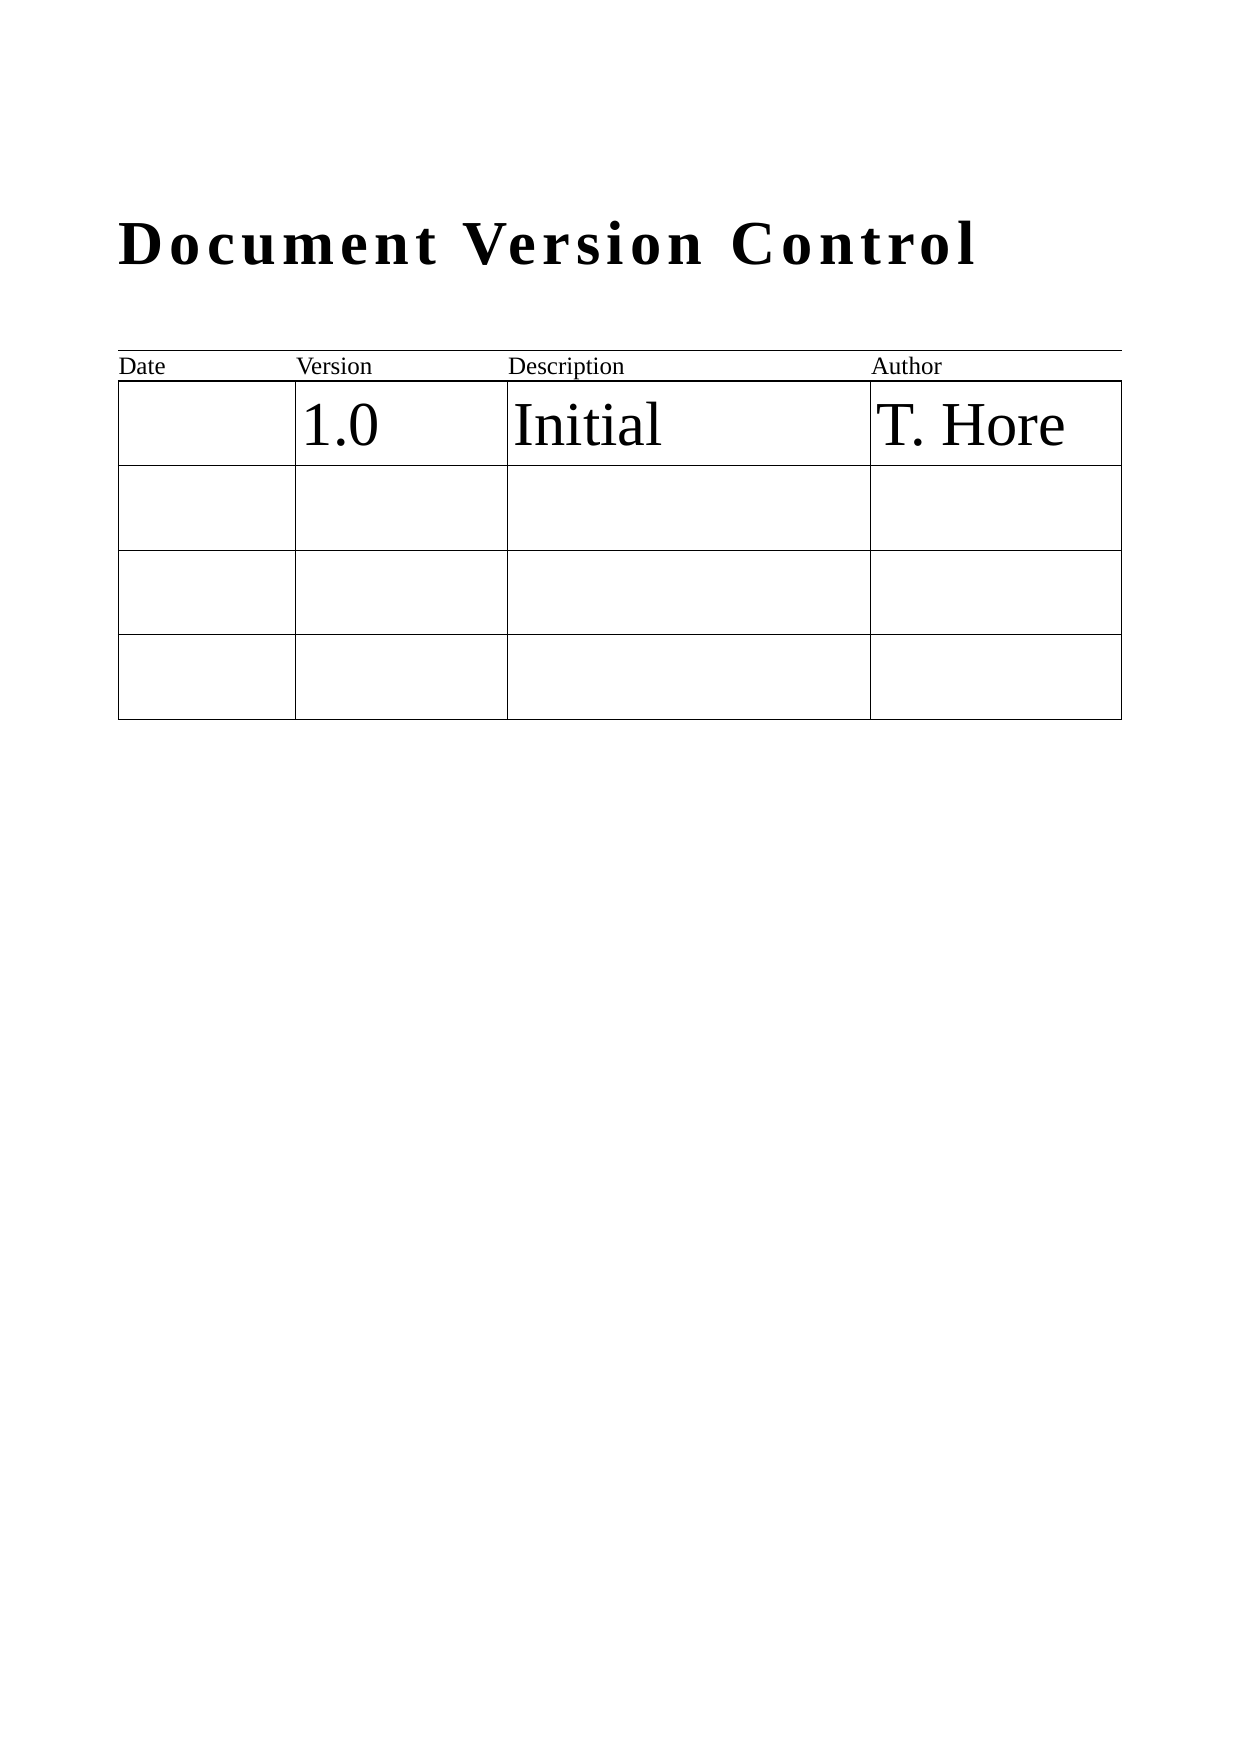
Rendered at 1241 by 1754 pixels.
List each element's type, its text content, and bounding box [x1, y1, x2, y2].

table_cell [119, 466, 295, 549]
table_cell [871, 466, 1121, 549]
table_header Description [508, 351, 871, 380]
table_cell 1.0 [296, 382, 507, 465]
table_cell [119, 551, 295, 634]
text Document Version Control [118, 206, 1122, 278]
table_cell [119, 635, 295, 718]
table_cell T. Hore [871, 382, 1121, 465]
table_header Version [296, 351, 508, 380]
table_cell [296, 466, 507, 549]
table_header Author [871, 351, 1122, 380]
table_cell [871, 551, 1121, 634]
table_cell [871, 635, 1121, 718]
table_cell [296, 635, 507, 718]
table_cell [508, 466, 870, 549]
table_cell [296, 551, 507, 634]
table_cell [508, 551, 870, 634]
table_cell [508, 635, 870, 718]
table_cell [119, 382, 295, 465]
table_header Date [118, 351, 296, 380]
table_cell Initial [508, 382, 870, 465]
